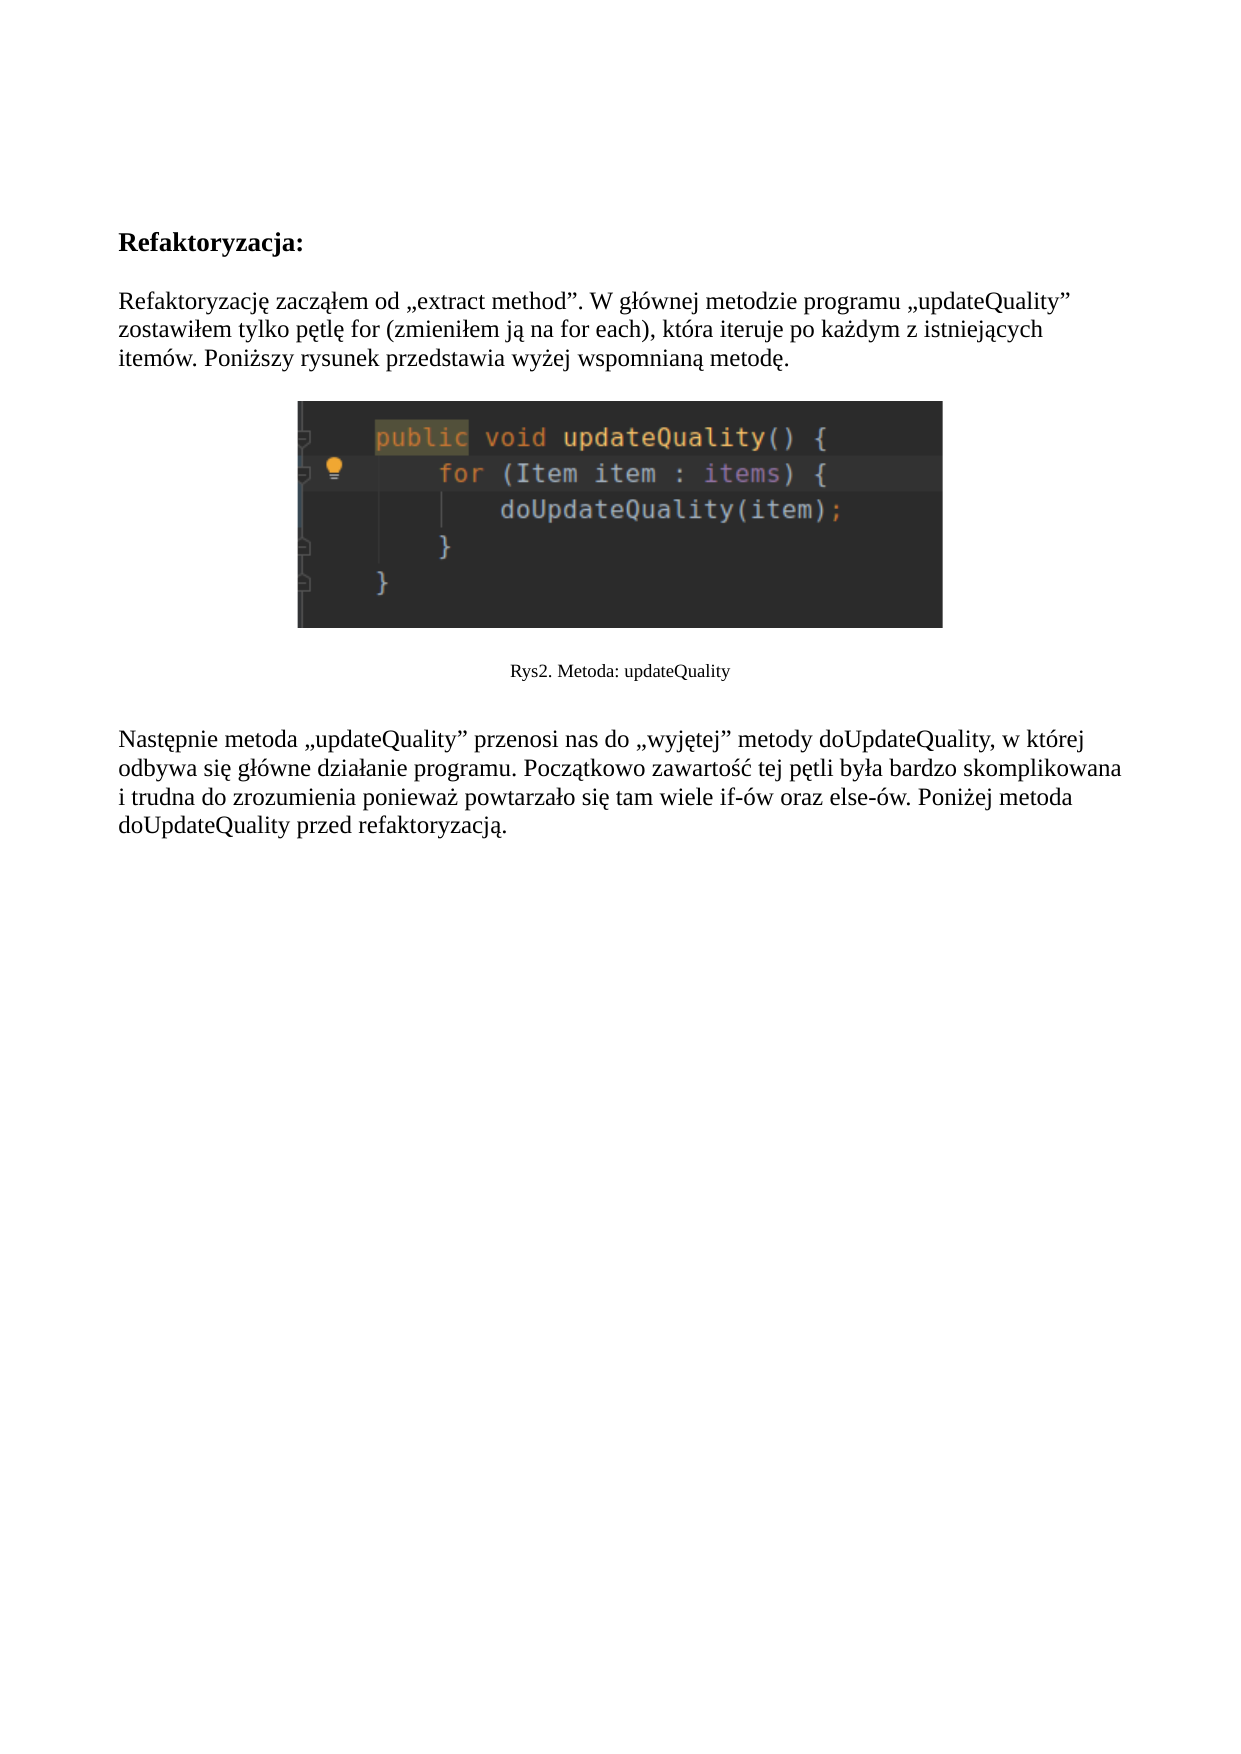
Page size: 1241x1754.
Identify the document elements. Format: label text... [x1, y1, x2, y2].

text Refaktoryzacja: [118, 226, 1122, 257]
text Refaktoryzację zacząłem od „extract method”. W głównej metodzie programu „updateQuality” zostawiłem tylko pętlę for (zmieniłem ją na for each), która iteruje po każdym z istniejących itemów. Poniższy rysunek przedstawia wyżej wspomnianą metodę. [118, 286, 1122, 372]
picture [297, 401, 943, 628]
text Rys2. Metoda: updateQuality [118, 659, 1122, 681]
text Następnie metoda „updateQuality” przenosi nas do „wyjętej” metody doUpdateQuality, w której odbywa się główne działanie programu. Początkowo zawartość tej pętli była bardzo skomplikowana i trudna do zrozumienia ponieważ powtarzało się tam wiele if-ów oraz else-ów. Poniżej metoda doUpdateQuality przed refaktoryzacją. [118, 724, 1122, 839]
